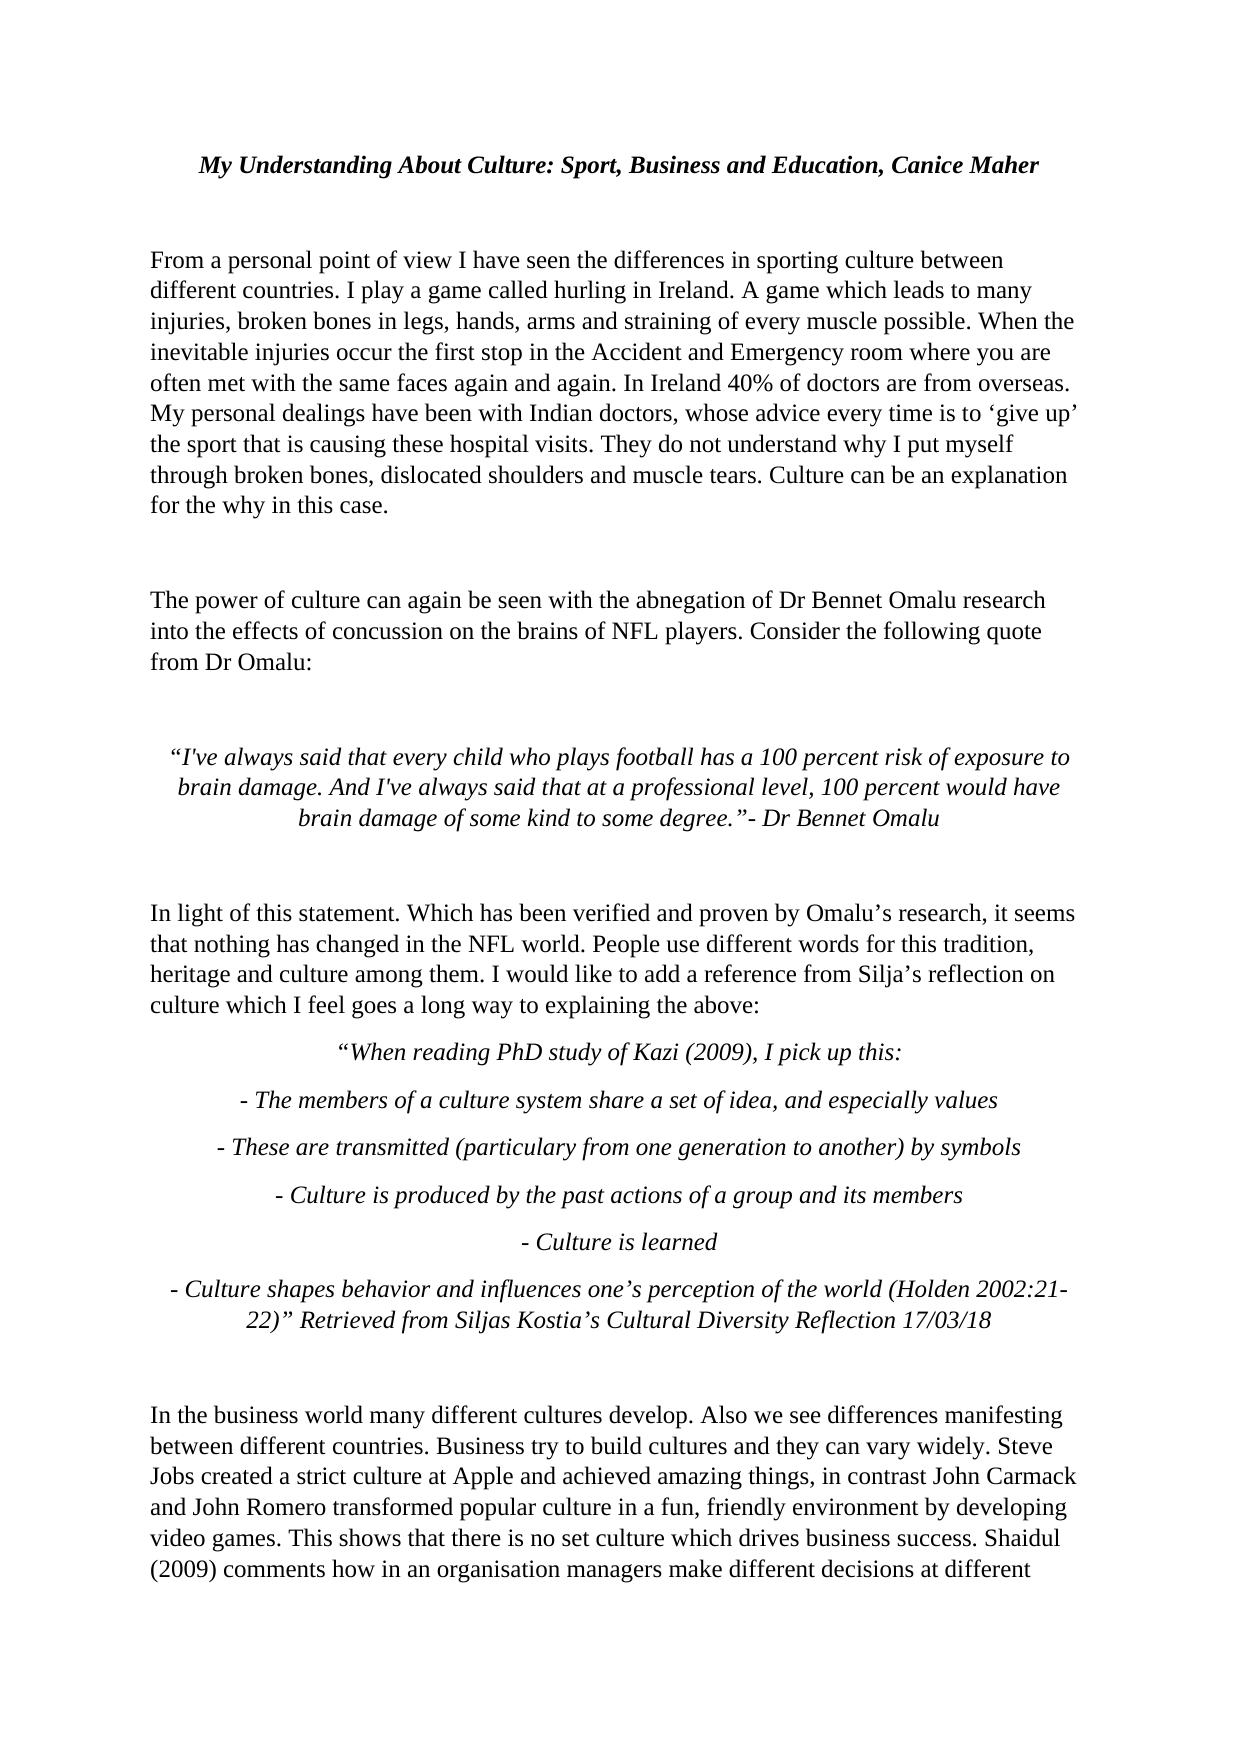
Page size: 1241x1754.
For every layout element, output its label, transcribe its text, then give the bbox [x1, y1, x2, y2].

text “I've always said that every child who plays football has a 100 percent risk of exposure to brain damage. And I've always said that at a professional level, 100 percent would have brain damage of some kind to some degree.”- Dr Bennet Omalu [150, 742, 1090, 832]
text In the business world many different cultures develop. Also we see differences manifesting between different countries. Business try to build cultures and they can vary widely. Steve Jobs created a strict culture at Apple and achieved amazing things, in contrast John Carmack and John Romero transformed popular culture in a fun, friendly environment by developing video games. This shows that there is no set culture which drives business success. Shaidul (2009) comments how in an organisation managers make different decisions at different [150, 1400, 1090, 1582]
text The power of culture can again be seen with the abnegation of Dr Bennet Omalu research into the effects of concussion on the brains of NFL players. Consider the following quote from Dr Omalu: [150, 585, 1090, 676]
text - These are transmitted (particulary from one generation to another) by symbols [150, 1132, 1090, 1161]
text - Culture shapes behavior and influences one’s perception of the world (Holden 2002:21-22)” Retrieved from Siljas Kostia’s Cultural Diversity Reflection 17/03/18 [150, 1274, 1090, 1334]
text My Understanding About Culture: Sport, Business and Education, Canice Maher [150, 150, 1090, 179]
text “When reading PhD study of Kazi (2009), I pick up this: [150, 1037, 1090, 1066]
text In light of this statement. Which has been verified and proven by Omalu’s research, it seems that nothing has changed in the NFL world. People use different words for this tradition, heritage and culture among them. I would like to add a reference from Silja’s reflection on culture which I feel goes a long way to explaining the above: [150, 898, 1090, 1019]
text - Culture is produced by the past actions of a group and its members [150, 1180, 1090, 1208]
text - Culture is learned [150, 1227, 1090, 1256]
text - The members of a culture system share a set of idea, and especially values [150, 1085, 1090, 1114]
text From a personal point of view I have seen the differences in sporting culture between different countries. I play a game called hurling in Ireland. A game which leads to many injuries, broken bones in legs, hands, arms and straining of every muscle possible. When the inevitable injuries occur the first stop in the Accident and Emergency room where you are often met with the same faces again and again. In Ireland 40% of doctors are from overseas. My personal dealings have been with Indian doctors, whose advice every time is to ‘give up’ the sport that is causing these hospital visits. They do not understand why I put myself through broken bones, dislocated shoulders and muscle tears. Culture can be an explanation for the why in this case. [150, 245, 1090, 519]
